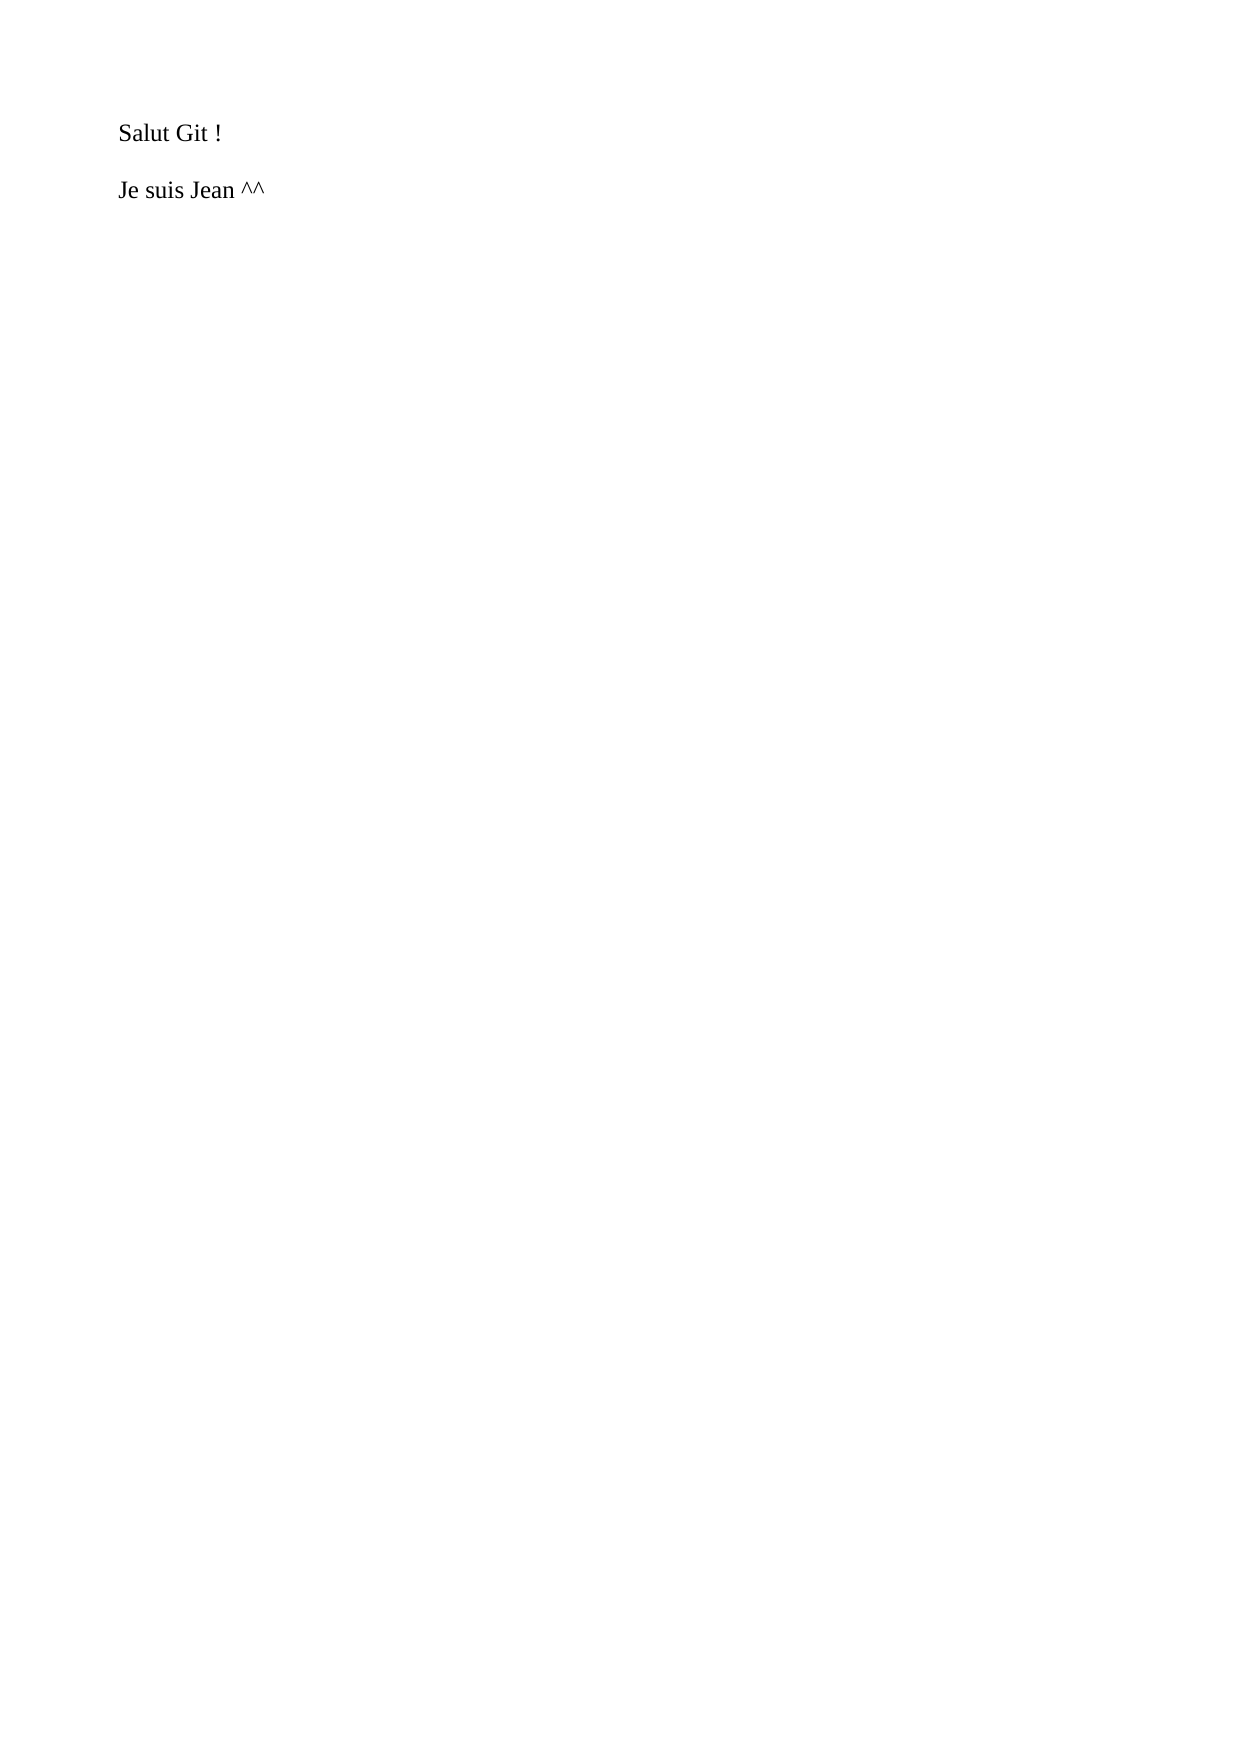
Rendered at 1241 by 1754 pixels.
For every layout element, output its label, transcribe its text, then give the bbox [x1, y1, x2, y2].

text Salut Git ! [118, 118, 1122, 147]
text Je suis Jean ^^ [118, 176, 1122, 204]
